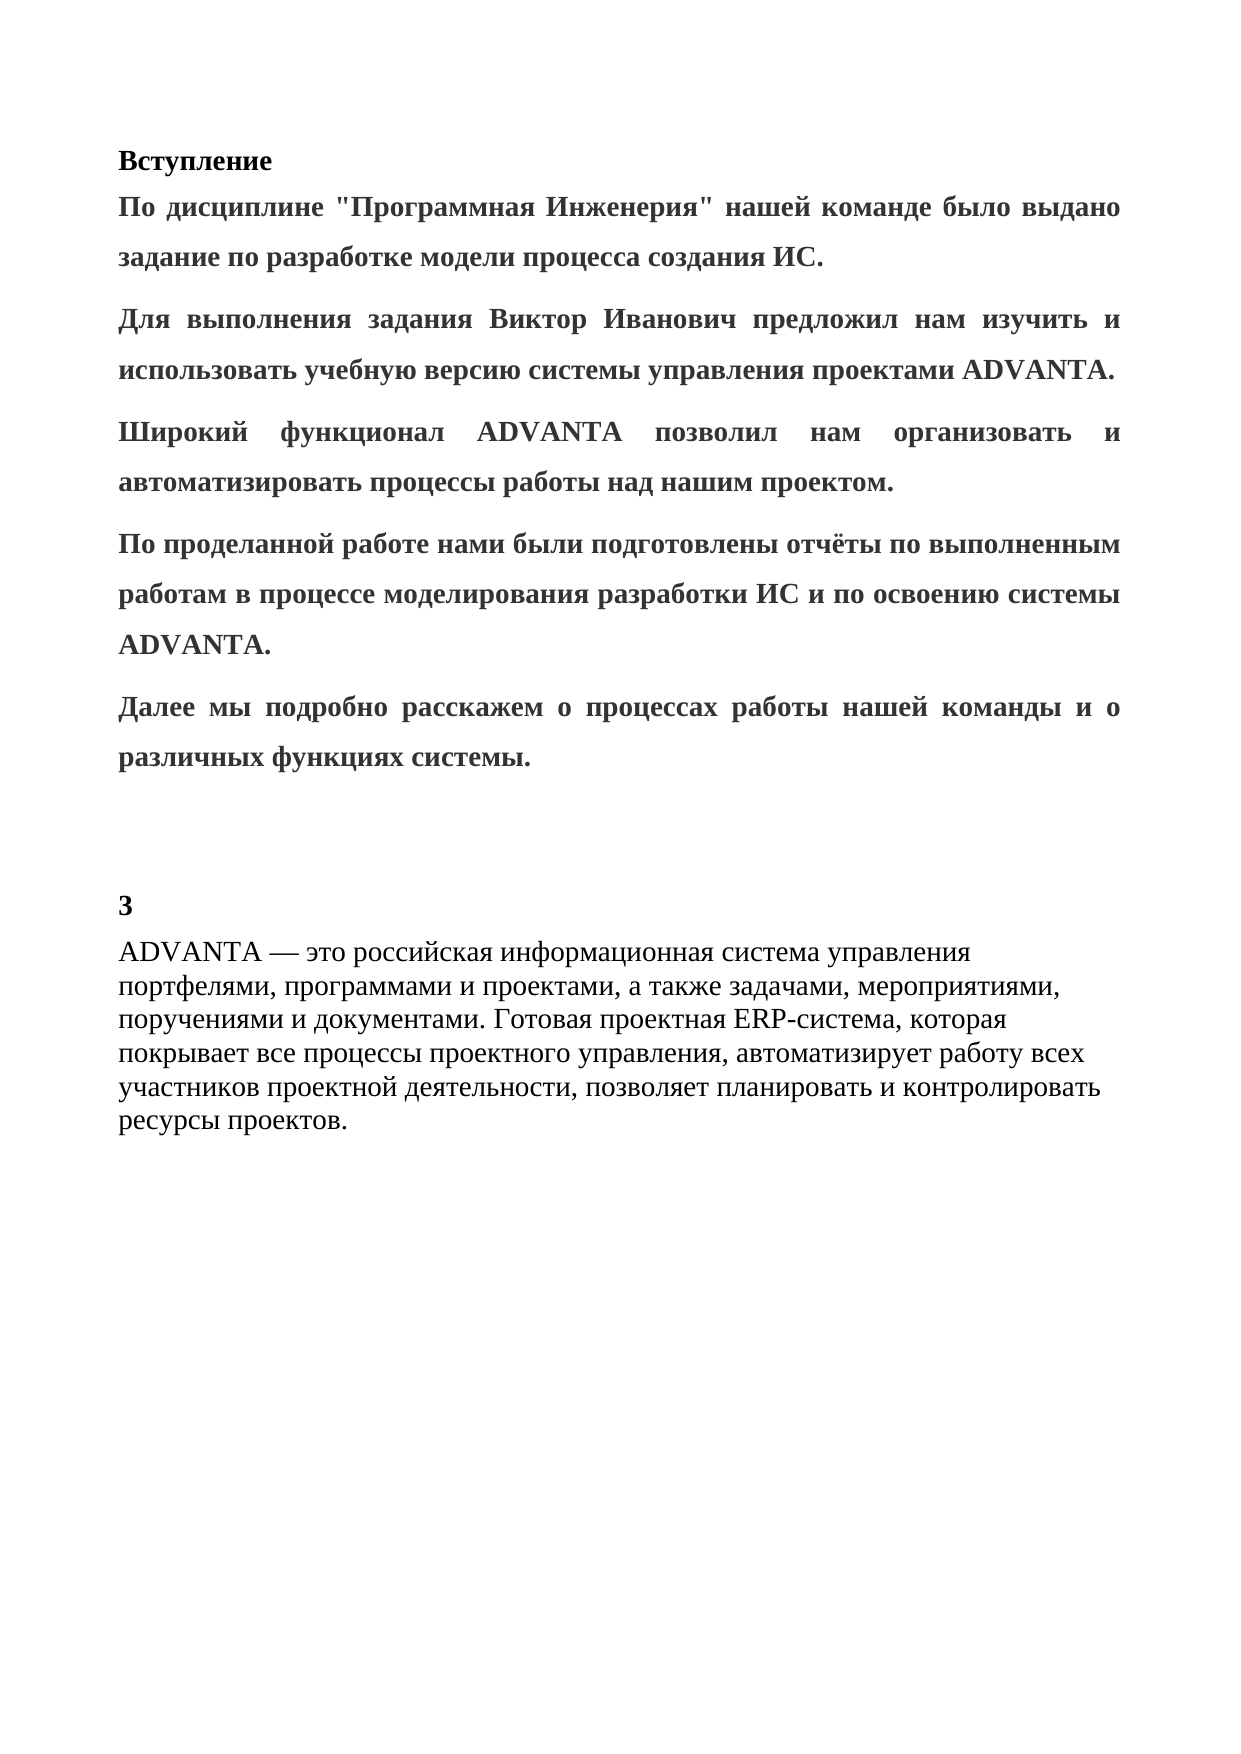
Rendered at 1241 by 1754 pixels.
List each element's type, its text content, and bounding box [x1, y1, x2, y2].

text ADVANTA — это российская информационная система управления портфелями, программами и проектами, а также задачами, мероприятиями, поручениями и документами. Готовая проектная ERP-система, которая покрывает все процессы проектного управления, автоматизирует работу всех участников проектной деятельности, позволяет планировать и контролировать ресурсы проектов. [118, 934, 1122, 1136]
text Далее мы подробно расскажем о процессах работы нашей команды и о различных функциях системы. [118, 689, 1122, 773]
text По дисциплине "Программная Инженерия" нашей команде было выдано задание по разработке модели процесса создания ИС. [118, 189, 1122, 273]
text Широкий функционал ADVANTA позволил нам организовать и автоматизировать процессы работы над нашим проектом. [118, 414, 1122, 498]
subtitle 3 [118, 888, 1122, 922]
text Для выполнения задания Виктор Иванович предложил нам изучить и использовать учебную версию системы управления проектами ADVANTA. [118, 302, 1122, 385]
subtitle Вступление [118, 143, 1122, 177]
text По проделанной работе нами были подготовлены отчёты по выполненным работам в процессе моделирования разработки ИС и по освоению системы ADVANTA. [118, 526, 1122, 661]
